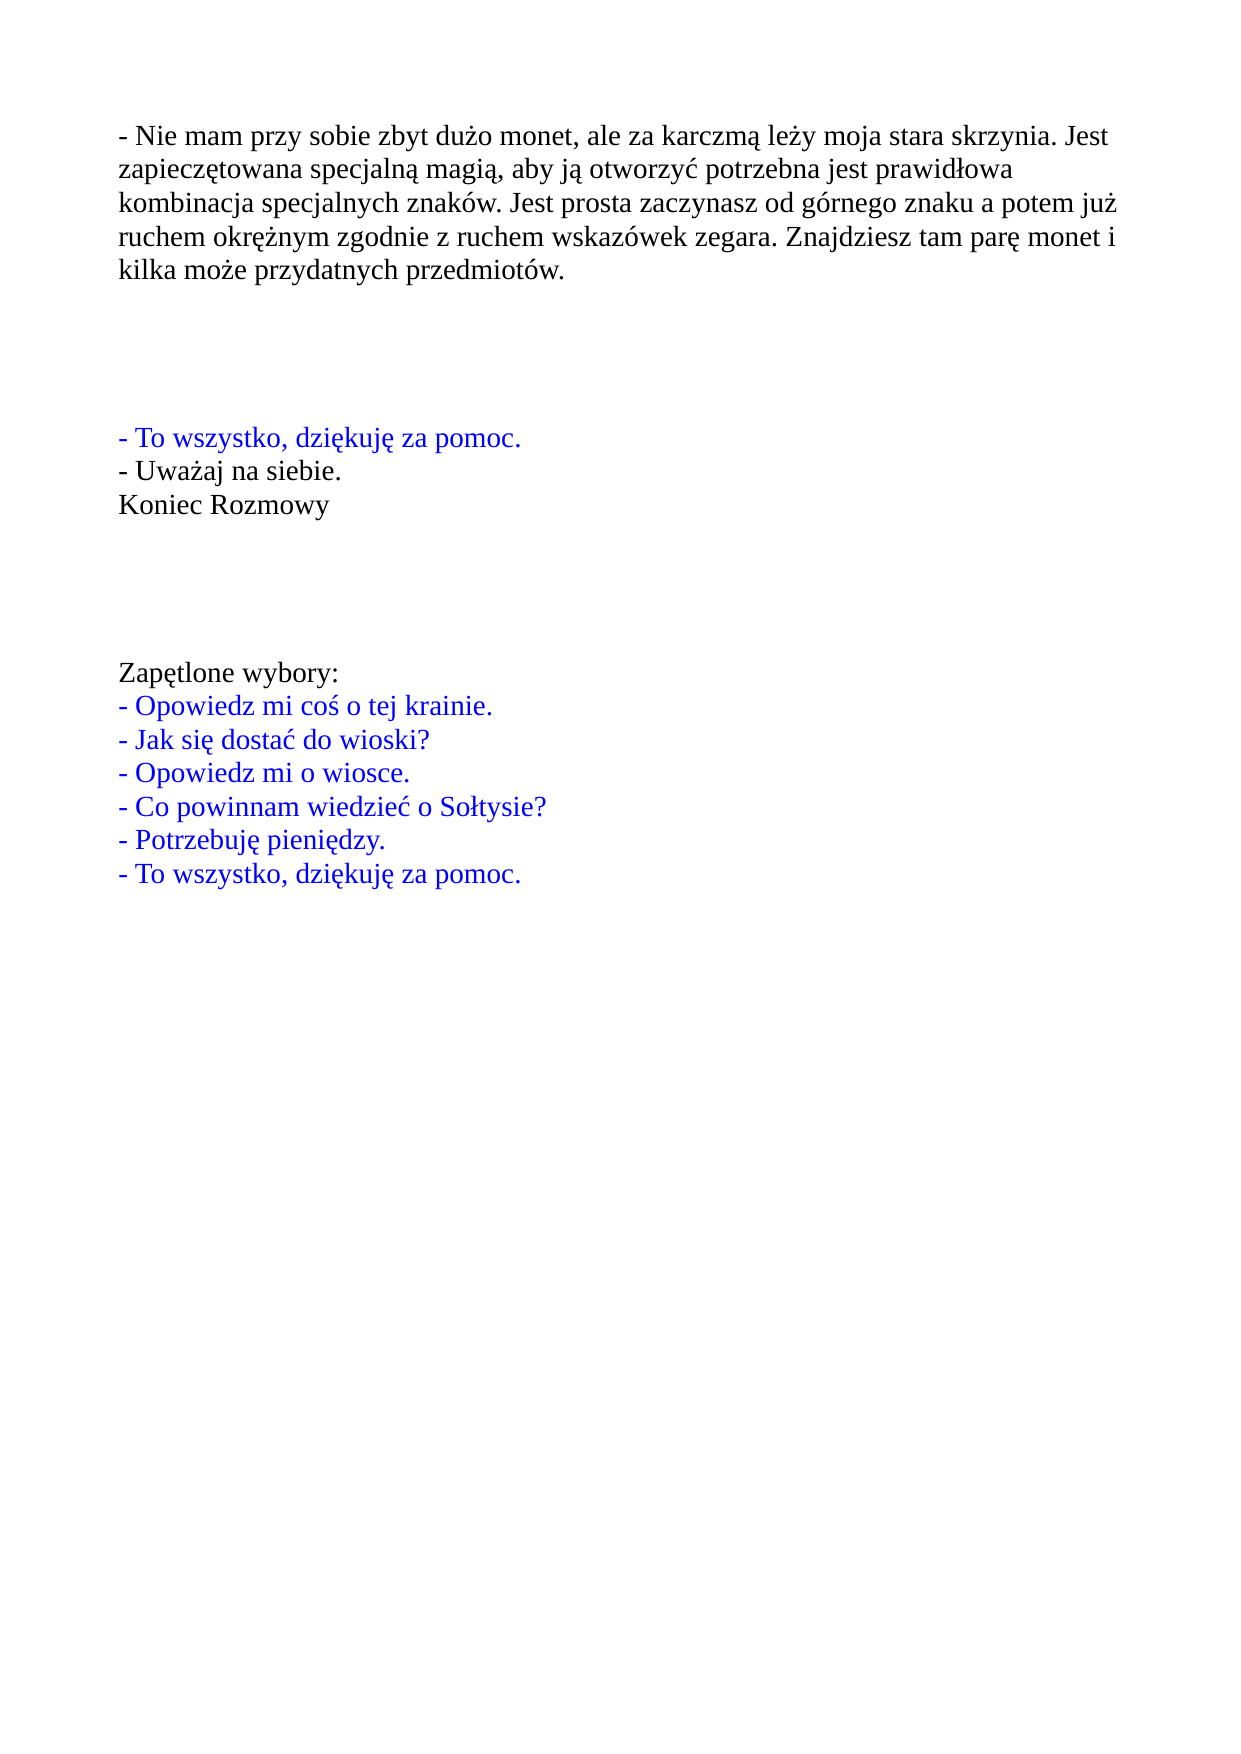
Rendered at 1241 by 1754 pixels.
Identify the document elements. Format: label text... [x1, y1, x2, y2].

text - Opowiedz mi o wiosce. [118, 755, 1122, 789]
text Zapętlone wybory: [118, 655, 1122, 688]
text - To wszystko, dziękuję za pomoc. [118, 420, 1122, 453]
text - Opowiedz mi coś o tej krainie. [118, 688, 1122, 722]
text Koniec Rozmowy [118, 487, 1122, 521]
text - Nie mam przy sobie zbyt dużo monet, ale za karczmą leży moja stara skrzynia. Jest zapieczętowana specjalną magią, aby ją otworzyć potrzebna jest prawidłowa kombinacja specjalnych znaków. Jest prosta zaczynasz od górnego znaku a potem już ruchem okrężnym zgodnie z ruchem wskazówek zegara. Znajdziesz tam parę monet i kilka może przydatnych przedmiotów. [118, 118, 1122, 286]
text - Uważaj na siebie. [118, 453, 1122, 487]
text - Potrzebuję pieniędzy. [118, 822, 1122, 856]
text - Jak się dostać do wioski? [118, 722, 1122, 755]
text - Co powinnam wiedzieć o Sołtysie? [118, 789, 1122, 822]
text - To wszystko, dziękuję za pomoc. [118, 856, 1122, 889]
